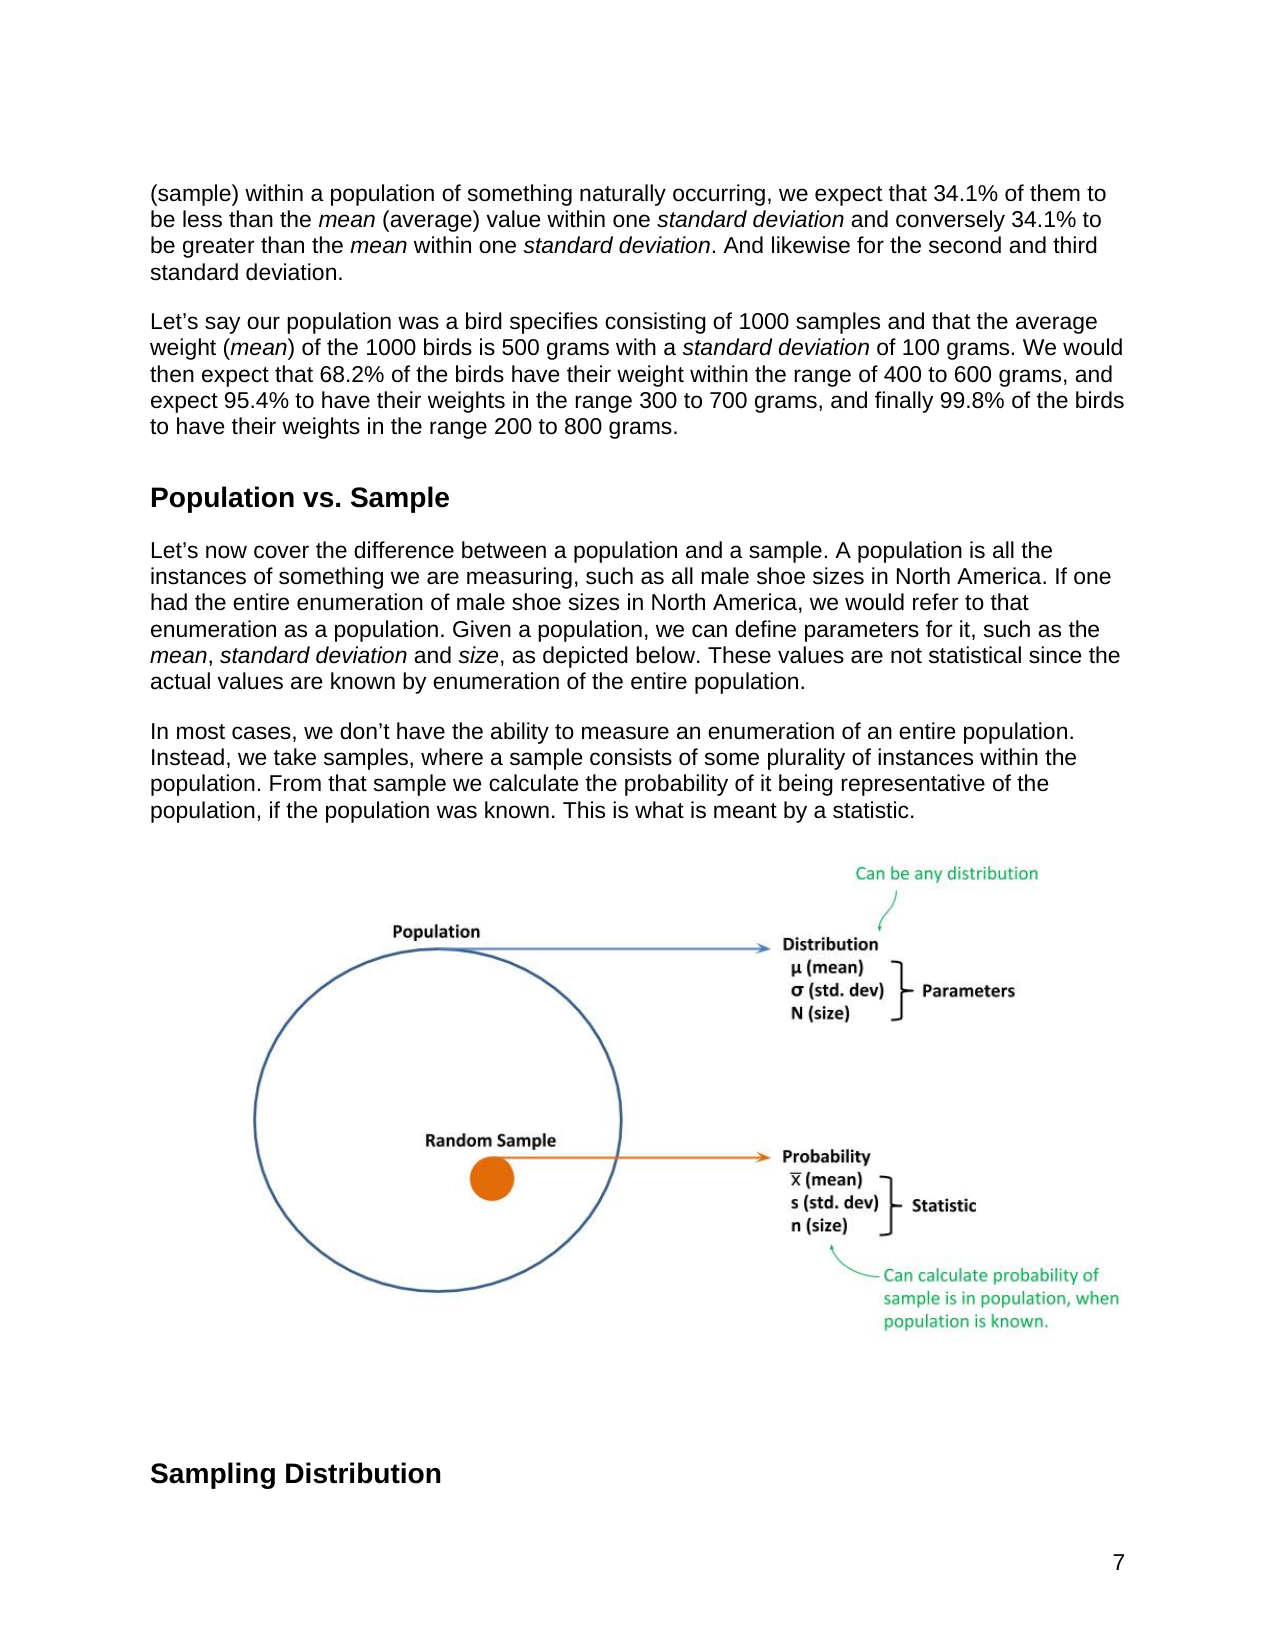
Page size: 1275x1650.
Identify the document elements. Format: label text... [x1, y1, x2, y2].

subtitle Population vs. Sample [150, 481, 1125, 514]
text In most cases, we don’t have the ability to measure an enumeration of an entire population. Instead, we take samples, where a sample consists of some plurality of instances within the population. From that sample we calculate the probability of it being representative of the population, if the population was known. This is what is meant by a statistic. [150, 718, 1125, 823]
text (sample) within a population of something naturally occurring, we expect that 34.1% of them to be less than the mean (average) value within one standard deviation and conversely 34.1% to be greater than the mean within one standard deviation. And likewise for the second and third standard deviation. [150, 179, 1125, 285]
text Let’s say our population was a bird specifies consisting of 1000 samples and that the average weight (mean) of the 1000 birds is 500 grams with a standard deviation of 100 grams. We would then expect that 68.2% of the birds have their weight within the range of 400 to 600 grams, and expect 95.4% to have their weights in the range 300 to 700 grams, and finally 99.8% of the birds to have their weights in the range 200 to 800 grams. [150, 308, 1125, 439]
picture [150, 846, 1125, 1363]
subtitle Sampling Distribution [150, 1457, 1125, 1489]
text Let’s now cover the difference between a population and a sample. A population is all the instances of something we are measuring, such as all male shoe sizes in North America. If one had the entire enumeration of male shoe sizes in North America, we would refer to that enumeration as a population. Given a population, we can define parameters for it, such as the mean, standard deviation and size, as depicted below. These values are not statistical since the actual values are known by enumeration of the entire population. [150, 537, 1125, 695]
